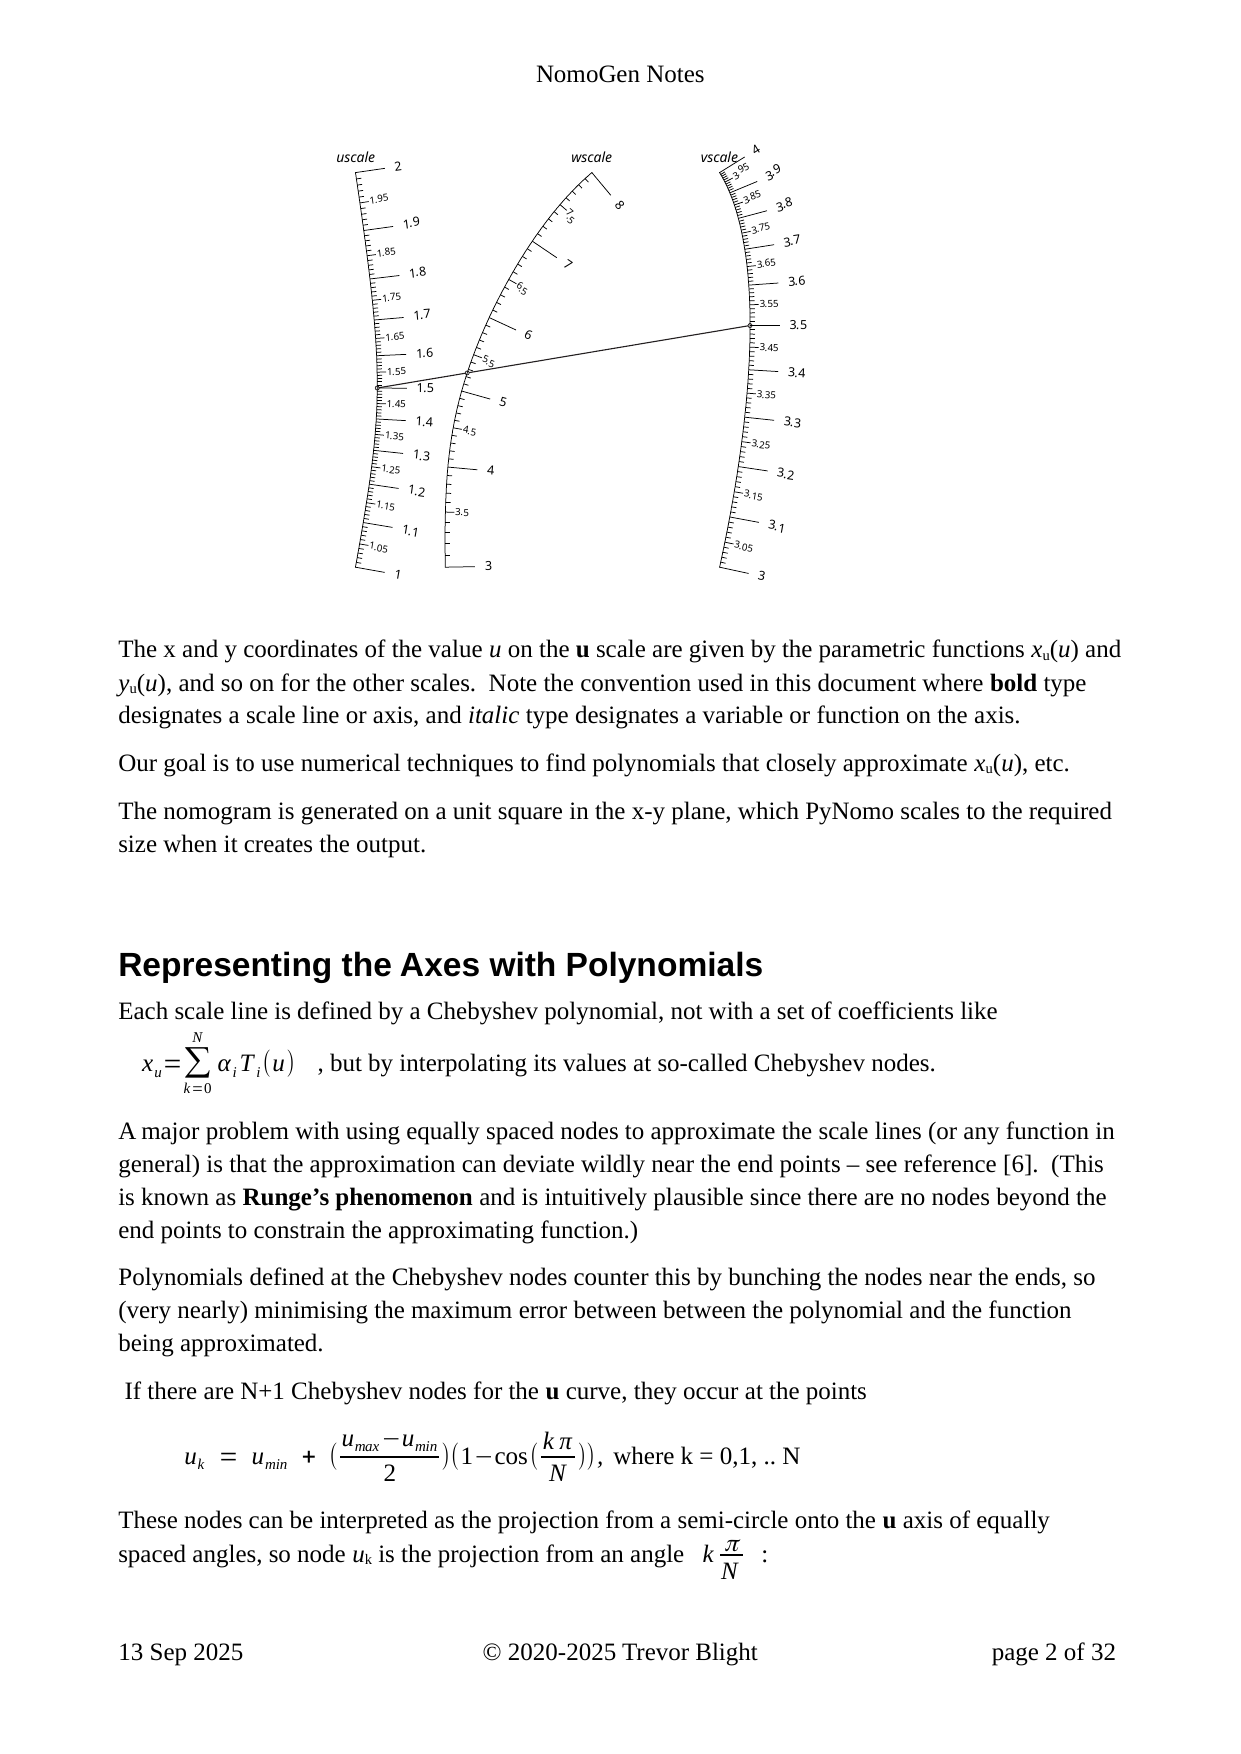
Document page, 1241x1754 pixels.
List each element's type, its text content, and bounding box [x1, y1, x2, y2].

text A major problem with using equally spaced nodes to approximate the scale lines (or any function in general) is that the approximation can deviate wildly near the end points – see reference [6]. (This is known as Runge’s phenomenon and is intuitively plausible since there are no nodes beyond the end points to constrain the approximating function.) [118, 1116, 1122, 1243]
text Polynomials defined at the Chebyshev nodes counter this by bunching the nodes near the ends, so (very nearly) minimising the maximum error between between the polynomial and the function being approximated. [118, 1262, 1122, 1357]
text The x and y coordinates of the value u on the u scale are given by the parametric functions xu(u) and yu(u), and so on for the other scales. Note the convention used in this document where bold type designates a scale line or axis, and italic type designates a variable or function on the axis. [118, 634, 1122, 729]
text Our goal is to use numerical techniques to find polynomials that closely approximate xu(u), etc. [118, 748, 1122, 777]
text Each scale line is defined by a Chebyshev polynomial, not with a set of coefficients like, but by interpolating its values at so-called Chebyshev nodes. [118, 996, 1122, 1097]
text The nomogram is generated on a unit square in the x-y plane, which PyNomo scales to the required size when it creates the output. [118, 796, 1122, 858]
subtitle Representing the Axes with Polynomials [118, 945, 1122, 983]
text These nodes can be interpreted as the projection from a semi-circle onto the u axis of equally spaced angles, so node uk is the projection from an angle: [118, 1506, 1122, 1584]
text If there are N+1 Chebyshev nodes for the u curve, they occur at the points [118, 1376, 1122, 1405]
